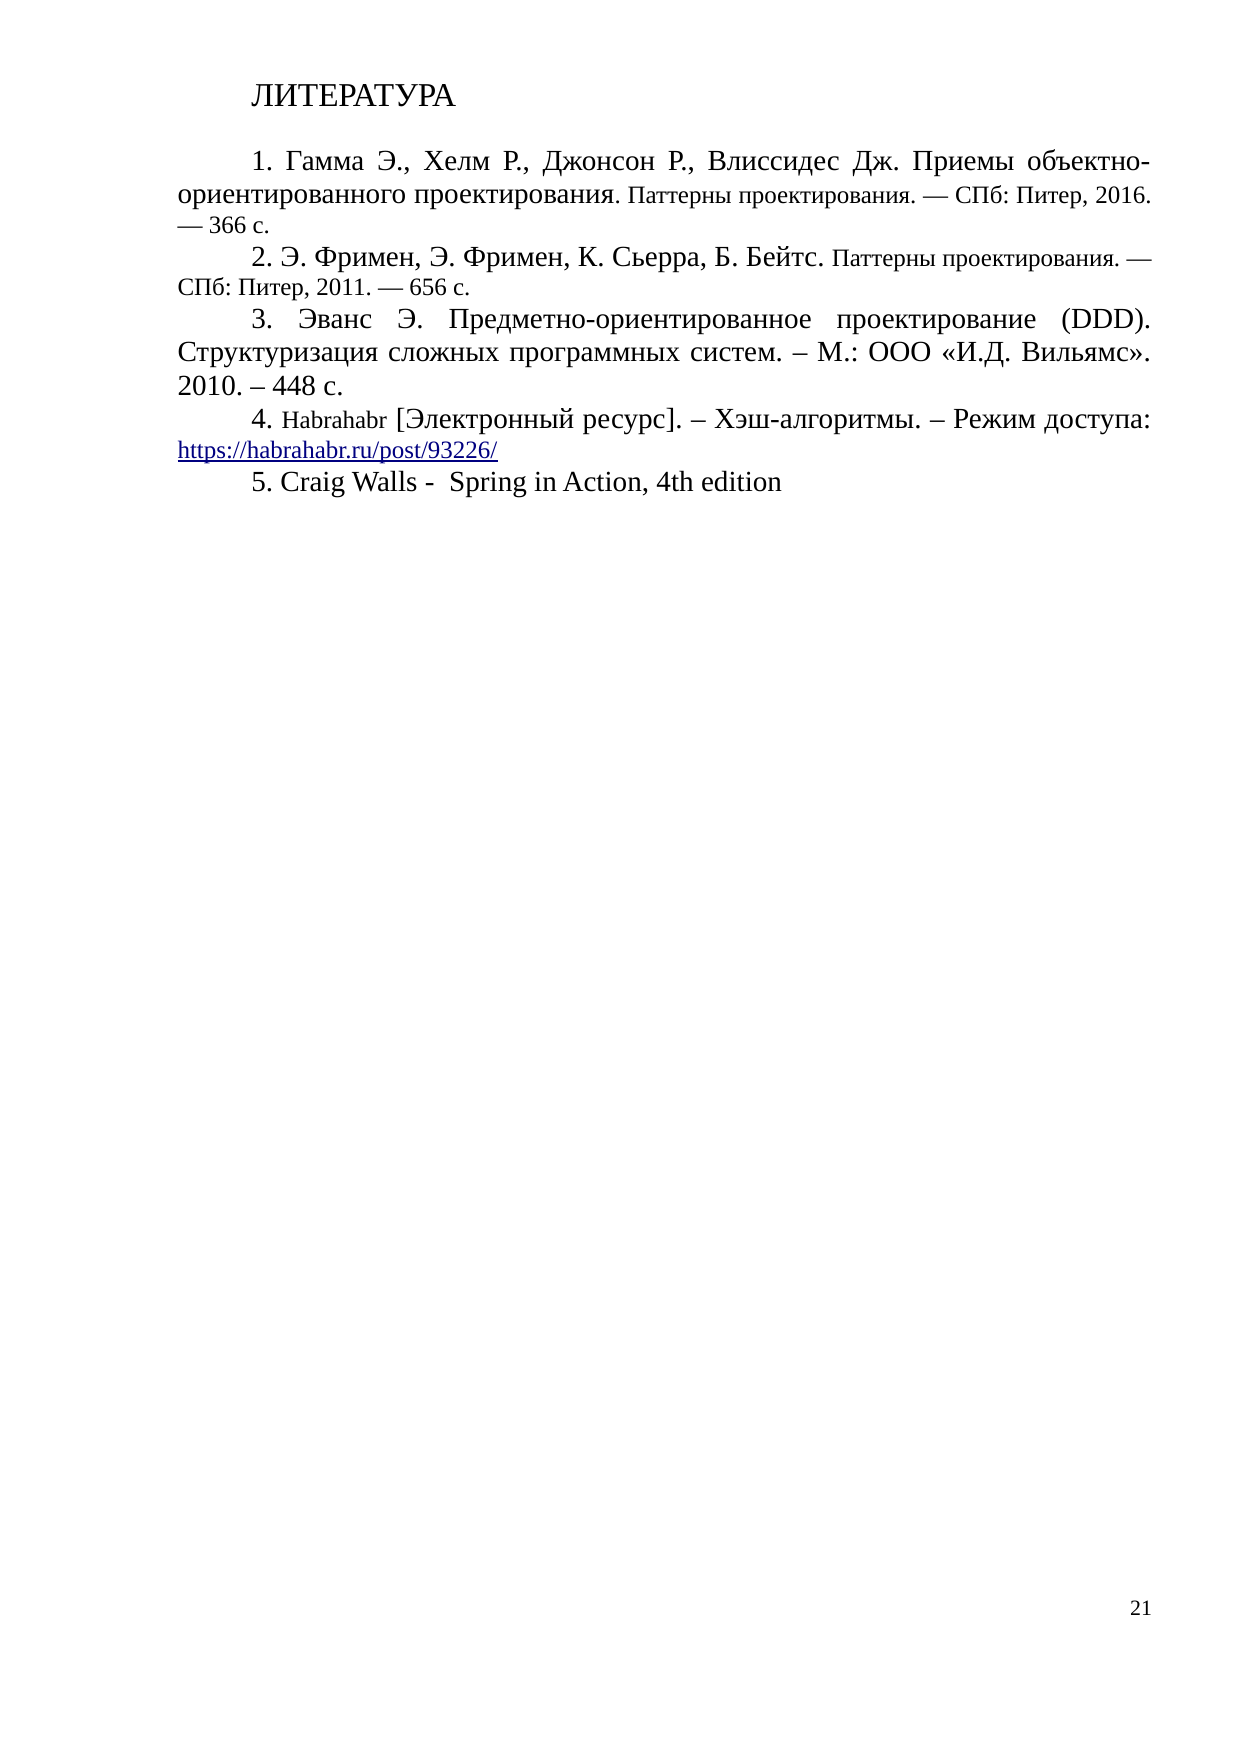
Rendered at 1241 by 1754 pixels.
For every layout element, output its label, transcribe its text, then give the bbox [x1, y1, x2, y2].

text 5. Craig Walls - Spring in Action, 4th edition [177, 464, 1152, 497]
text 2. Э. Фримен, Э. Фримен, К. Сьерра, Б. Бейтс. Паттерны проектирования. — СПб: Питер, 2011. — 656 с. [177, 239, 1152, 301]
text 1. Гамма Э., Хелм Р., Джонсон Р., Влиссидес Дж. Приемы объектно-ориентированного проектирования. Паттерны проектирования. — СПб: Питер, 2016. — 366 с. [177, 143, 1152, 239]
text ЛИТЕРАТУРА [251, 75, 1152, 113]
text 3. Эванс Э. Предметно-ориентированное проектирование (DDD). Структуризация сложных программных систем. – М.: ООО «И.Д. Вильямс». 2010. – 448 с. [177, 301, 1152, 402]
text 4. Habrahabr [Электронный ресурс]. – Хэш-алгоритмы. – Режим доступа: https://habrahabr.ru/post/93226/ [177, 402, 1152, 464]
